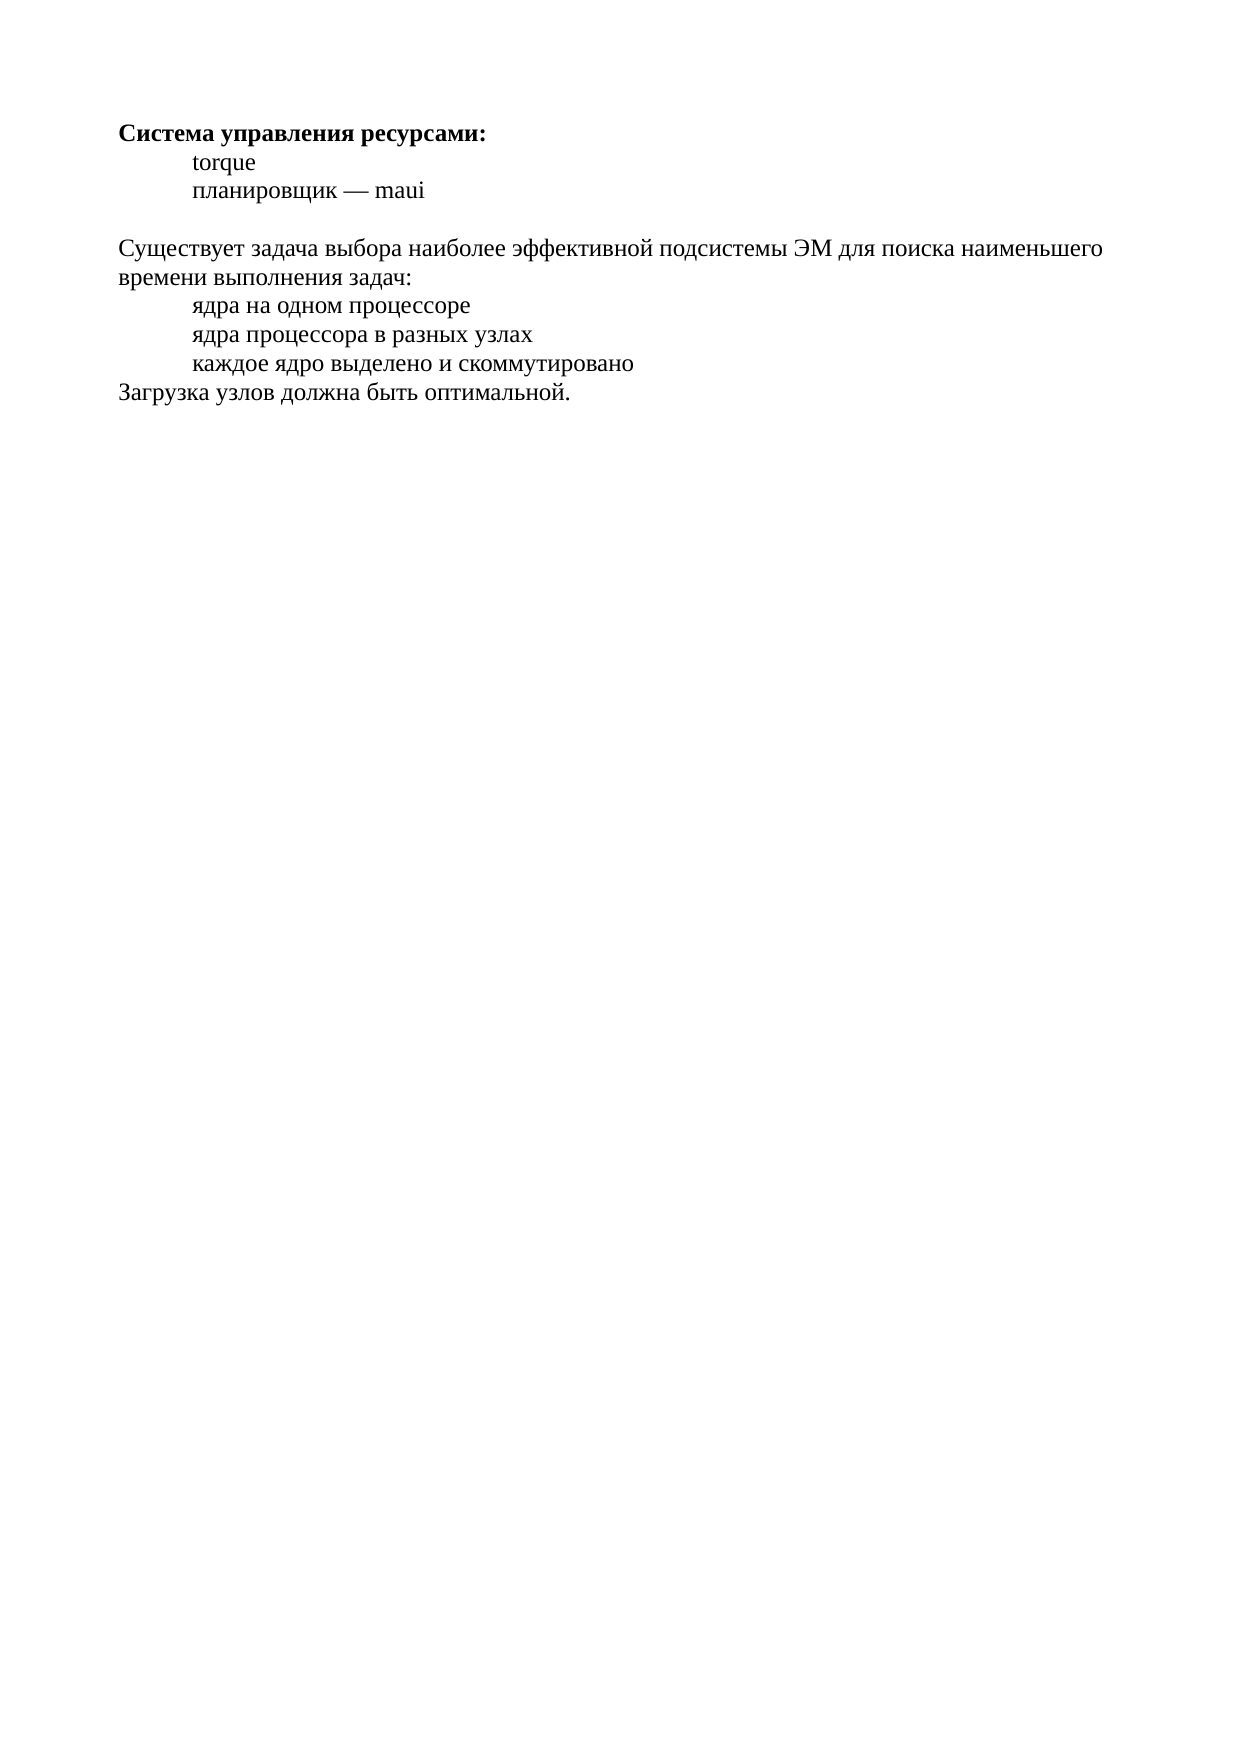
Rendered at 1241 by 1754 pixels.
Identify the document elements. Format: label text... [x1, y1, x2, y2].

text каждое ядро выделено и скоммутировано [118, 348, 1122, 377]
text Существует задача выбора наиболее эффективной подсистемы ЭМ для поиска наименьшего времени выполнения задач: [118, 233, 1122, 291]
text планировщик — maui [118, 176, 1122, 204]
text Загрузка узлов должна быть оптимальной. [118, 377, 1122, 406]
text Система управления ресурсами: [118, 118, 1122, 147]
text ядра на одном процессоре [118, 291, 1122, 319]
text ядра процессора в разных узлах [118, 319, 1122, 348]
text torque [118, 147, 1122, 176]
